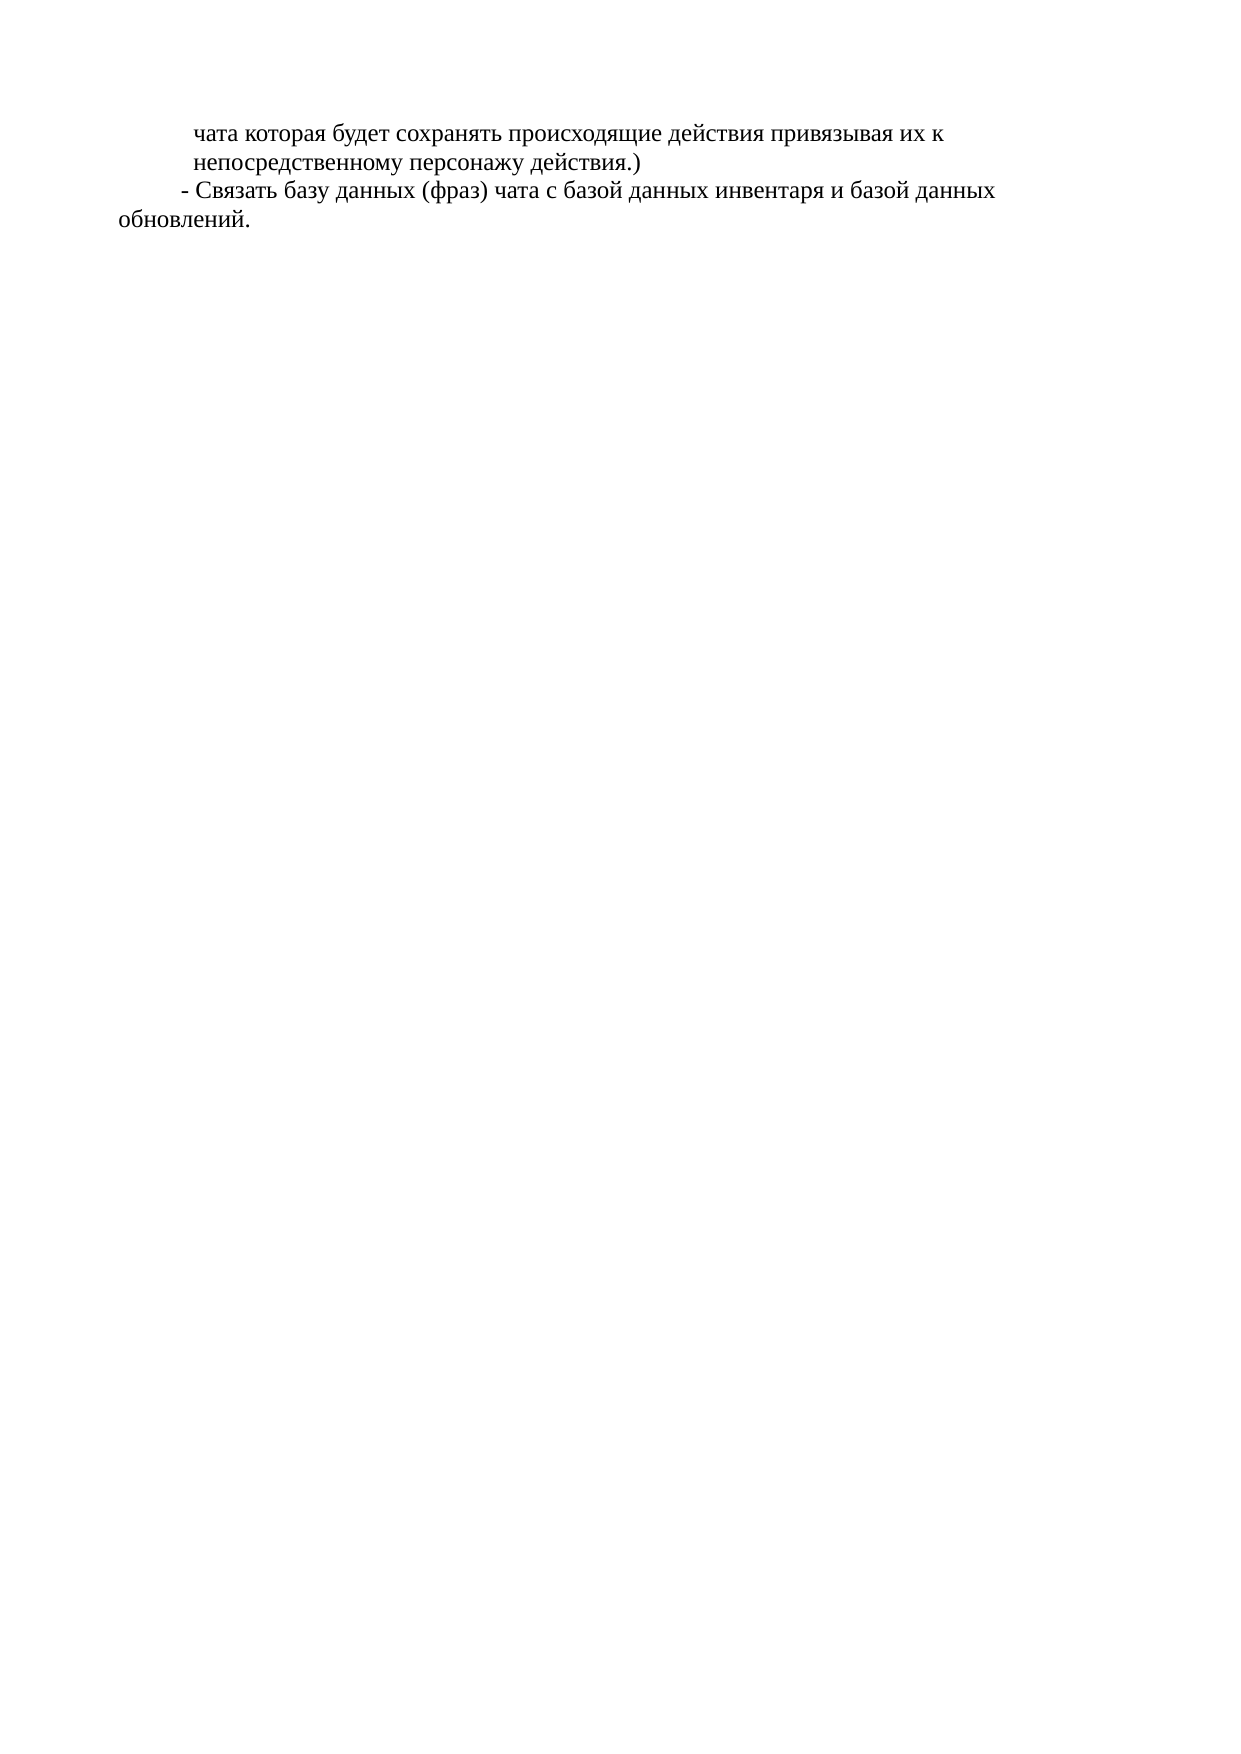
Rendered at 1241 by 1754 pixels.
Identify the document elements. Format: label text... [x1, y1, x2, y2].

list чата которая будет сохранять происходящие действия привязывая их к непосредственному персонажу действия.) [156, 118, 1122, 176]
text - Связать базу данных (фраз) чата с базой данных инвентаря и базой данных обновлений. [118, 176, 1122, 233]
